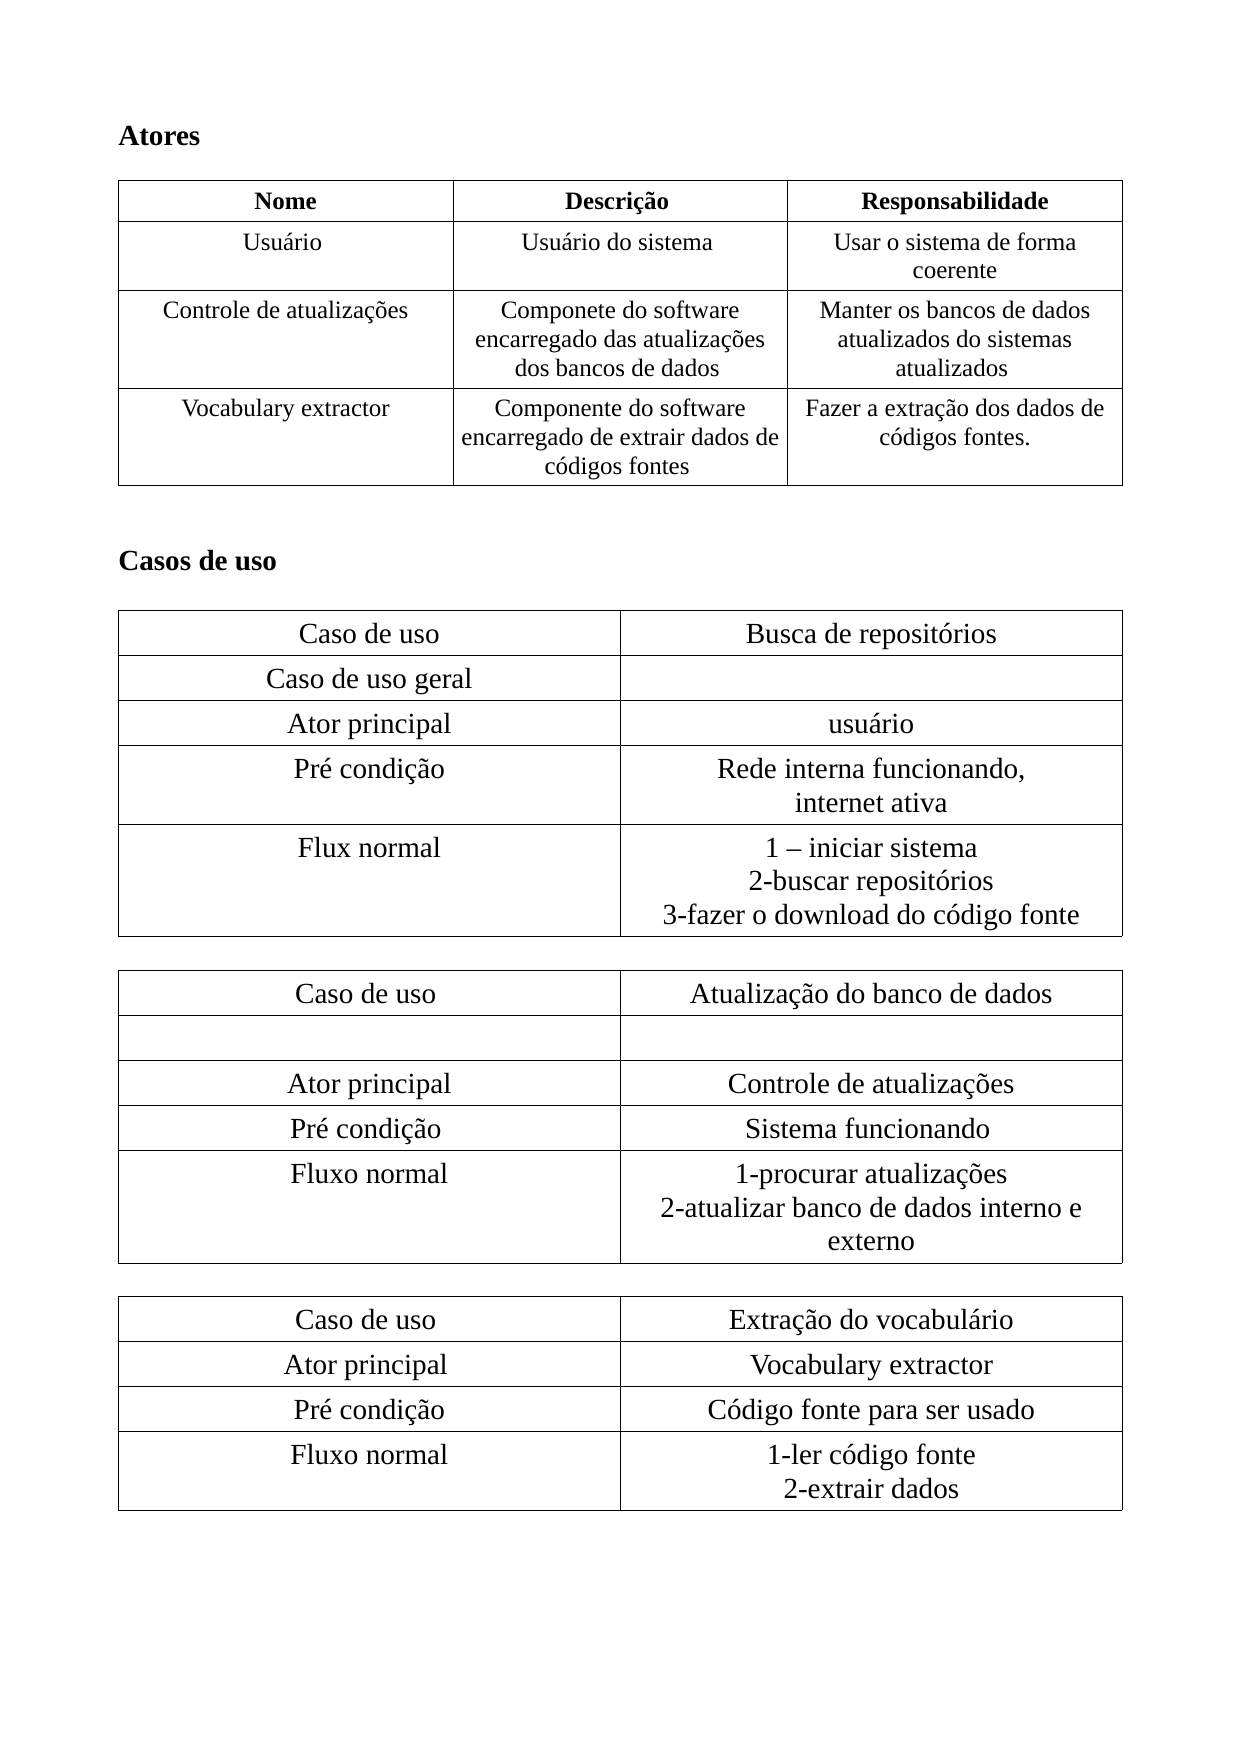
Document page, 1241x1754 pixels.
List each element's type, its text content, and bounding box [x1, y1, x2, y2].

table_cell Pré condição [119, 1387, 620, 1431]
table_header Responsabilidade [788, 181, 1122, 221]
table_header Caso de uso [119, 971, 620, 1015]
table_cell Controle de atualizações [119, 291, 453, 388]
table_cell Rede interna funcionando, internet ativa [621, 746, 1122, 824]
table_cell 1-procurar atualizações 2-atualizar banco de dados interno e externo [621, 1151, 1122, 1262]
table_cell [119, 1016, 620, 1060]
table_header Extração do vocabulário [621, 1297, 1122, 1341]
table_cell Manter os bancos de dados atualizados do sistemas atualizados [788, 291, 1122, 388]
table_cell [621, 656, 1122, 700]
table_cell 1 – iniciar sistema 2-buscar repositórios 3-fazer o download do código fonte [621, 825, 1122, 936]
table_cell Ator principal [119, 1061, 620, 1105]
table_cell Vocabulary extractor [119, 389, 453, 485]
table_cell usuário [621, 701, 1122, 745]
table_header Nome [119, 181, 453, 221]
table_cell Código fonte para ser usado [621, 1387, 1122, 1431]
table_cell Fazer a extração dos dados de códigos fontes. [788, 389, 1122, 485]
table_cell Usuário [119, 222, 453, 290]
text Casos de uso [118, 543, 1122, 577]
table_cell Fluxo normal [119, 1432, 620, 1510]
table_header Caso de uso [119, 1297, 620, 1341]
table_cell Componete do software encarregado das atualizações dos bancos de dados [454, 291, 787, 388]
table_cell Controle de atualizações [621, 1061, 1122, 1105]
table_cell [621, 1016, 1122, 1060]
table_header Caso de uso [119, 611, 620, 655]
text Atores [118, 118, 1122, 152]
table_cell Ator principal [119, 701, 620, 745]
table_cell Usar o sistema de forma coerente [788, 222, 1122, 290]
table_cell 1-ler código fonte 2-extrair dados [621, 1432, 1122, 1510]
table_cell Fluxo normal [119, 1151, 620, 1262]
table_cell Caso de uso geral [119, 656, 620, 700]
table_header Busca de repositórios [621, 611, 1122, 655]
table_cell Usuário do sistema [454, 222, 787, 290]
table_cell Sistema funcionando [621, 1106, 1122, 1150]
table_cell Pré condição [119, 746, 620, 824]
table_cell Vocabulary extractor [621, 1342, 1122, 1386]
table_cell Pré condição [119, 1106, 620, 1150]
table_cell Ator principal [119, 1342, 620, 1386]
table_cell Componente do software encarregado de extrair dados de códigos fontes [454, 389, 787, 485]
table_cell Flux normal [119, 825, 620, 936]
table_header Atualização do banco de dados [621, 971, 1122, 1015]
table_header Descrição [454, 181, 787, 221]
